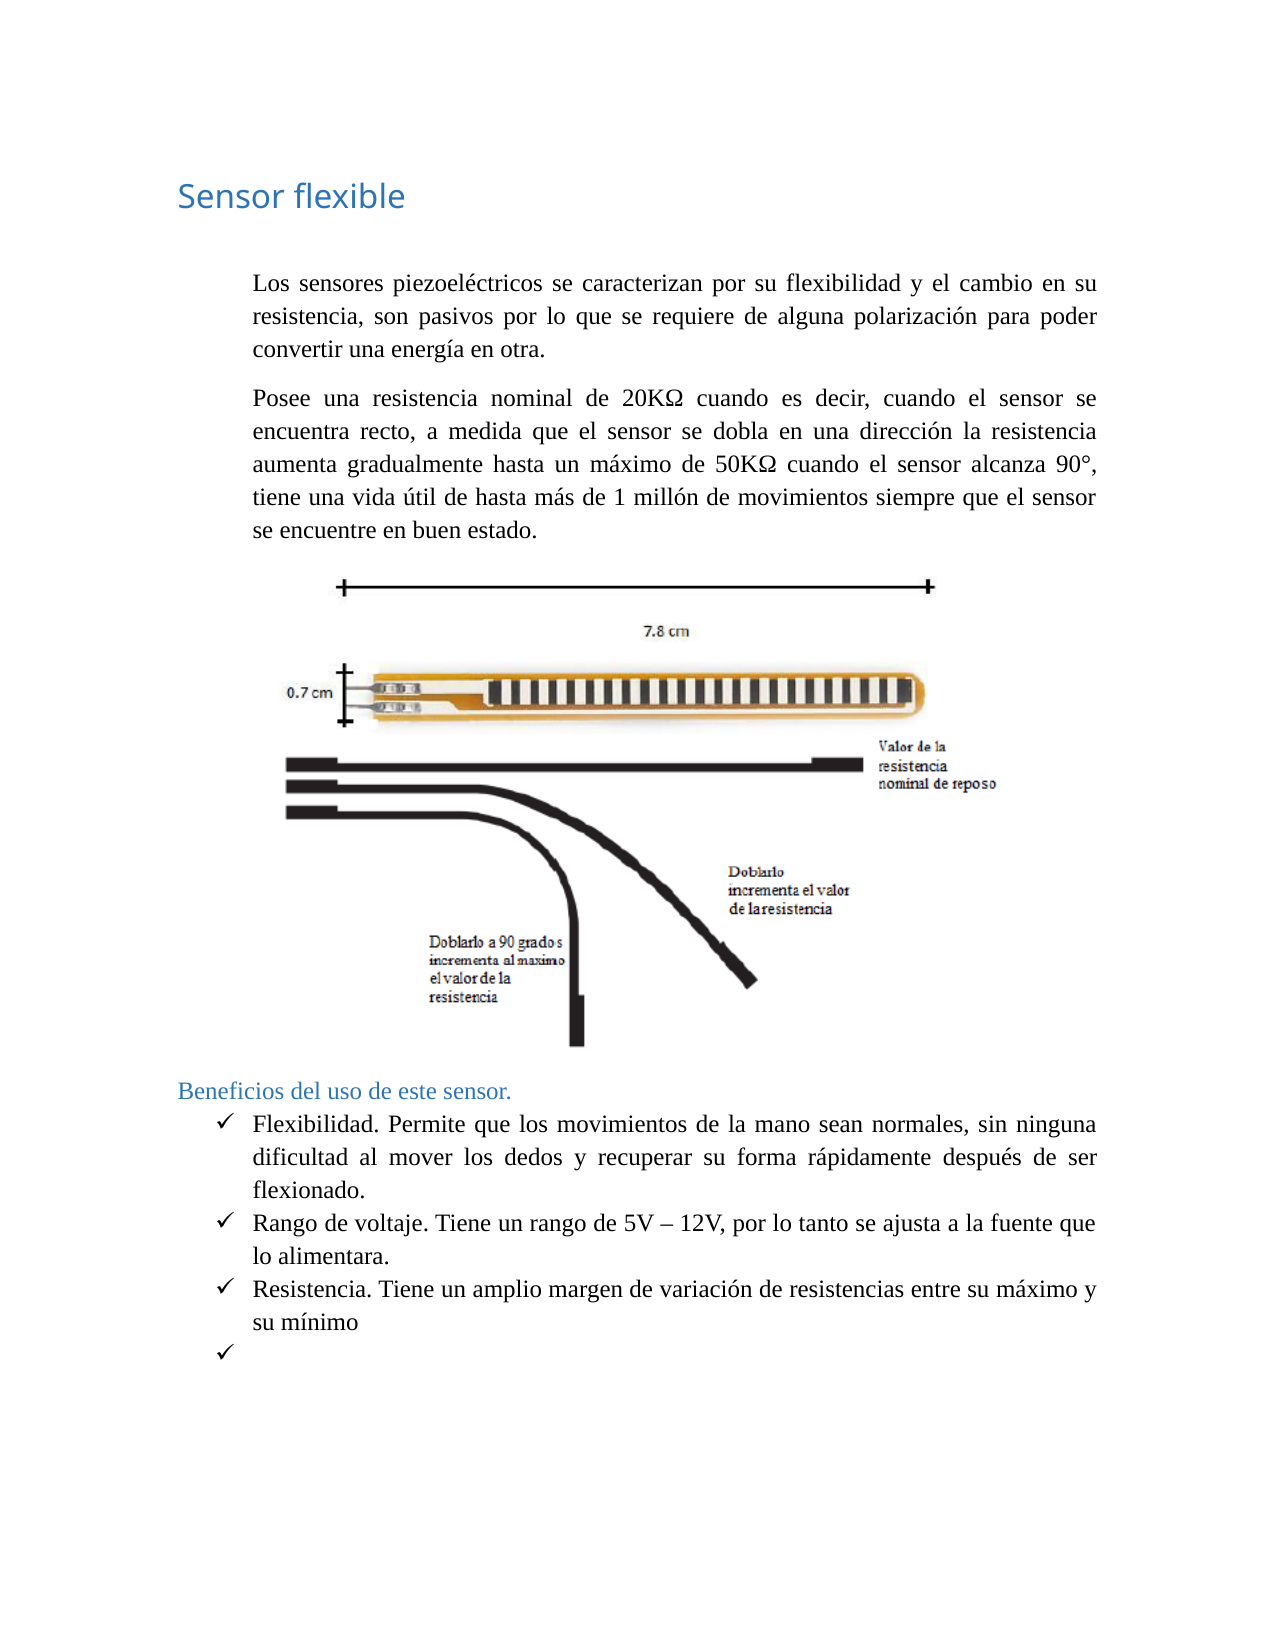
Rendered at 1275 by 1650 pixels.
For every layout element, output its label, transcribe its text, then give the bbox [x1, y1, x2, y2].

subtitle Sensor flexible [177, 173, 1098, 218]
picture [252, 565, 1024, 1055]
list Rango de voltaje. Tiene un rango de 5V – 12V, por lo tanto se ajusta a la fuente que lo alimentara. [215, 1208, 1098, 1269]
text Posee una resistencia nominal de 20KΩ cuando es decir, cuando el sensor se encuentra recto, a medida que el sensor se dobla en una dirección la resistencia aumenta gradualmente hasta un máximo de 50KΩ cuando el sensor alcanza 90°, tiene una vida útil de hasta más de 1 millón de movimientos siempre que el sensor se encuentre en buen estado. [252, 383, 1098, 544]
subtitle Beneficios del uso de este sensor. [177, 1076, 1098, 1104]
list Flexibilidad. Permite que los movimientos de la mano sean normales, sin ninguna dificultad al mover los dedos y recuperar su forma rápidamente después de ser flexionado. [215, 1109, 1098, 1203]
text Los sensores piezoeléctricos se caracterizan por su flexibilidad y el cambio en su resistencia, son pasivos por lo que se requiere de alguna polarización para poder convertir una energía en otra. [252, 268, 1098, 362]
list Resistencia. Tiene un amplio margen de variación de resistencias entre su máximo y su mínimo [215, 1274, 1098, 1336]
